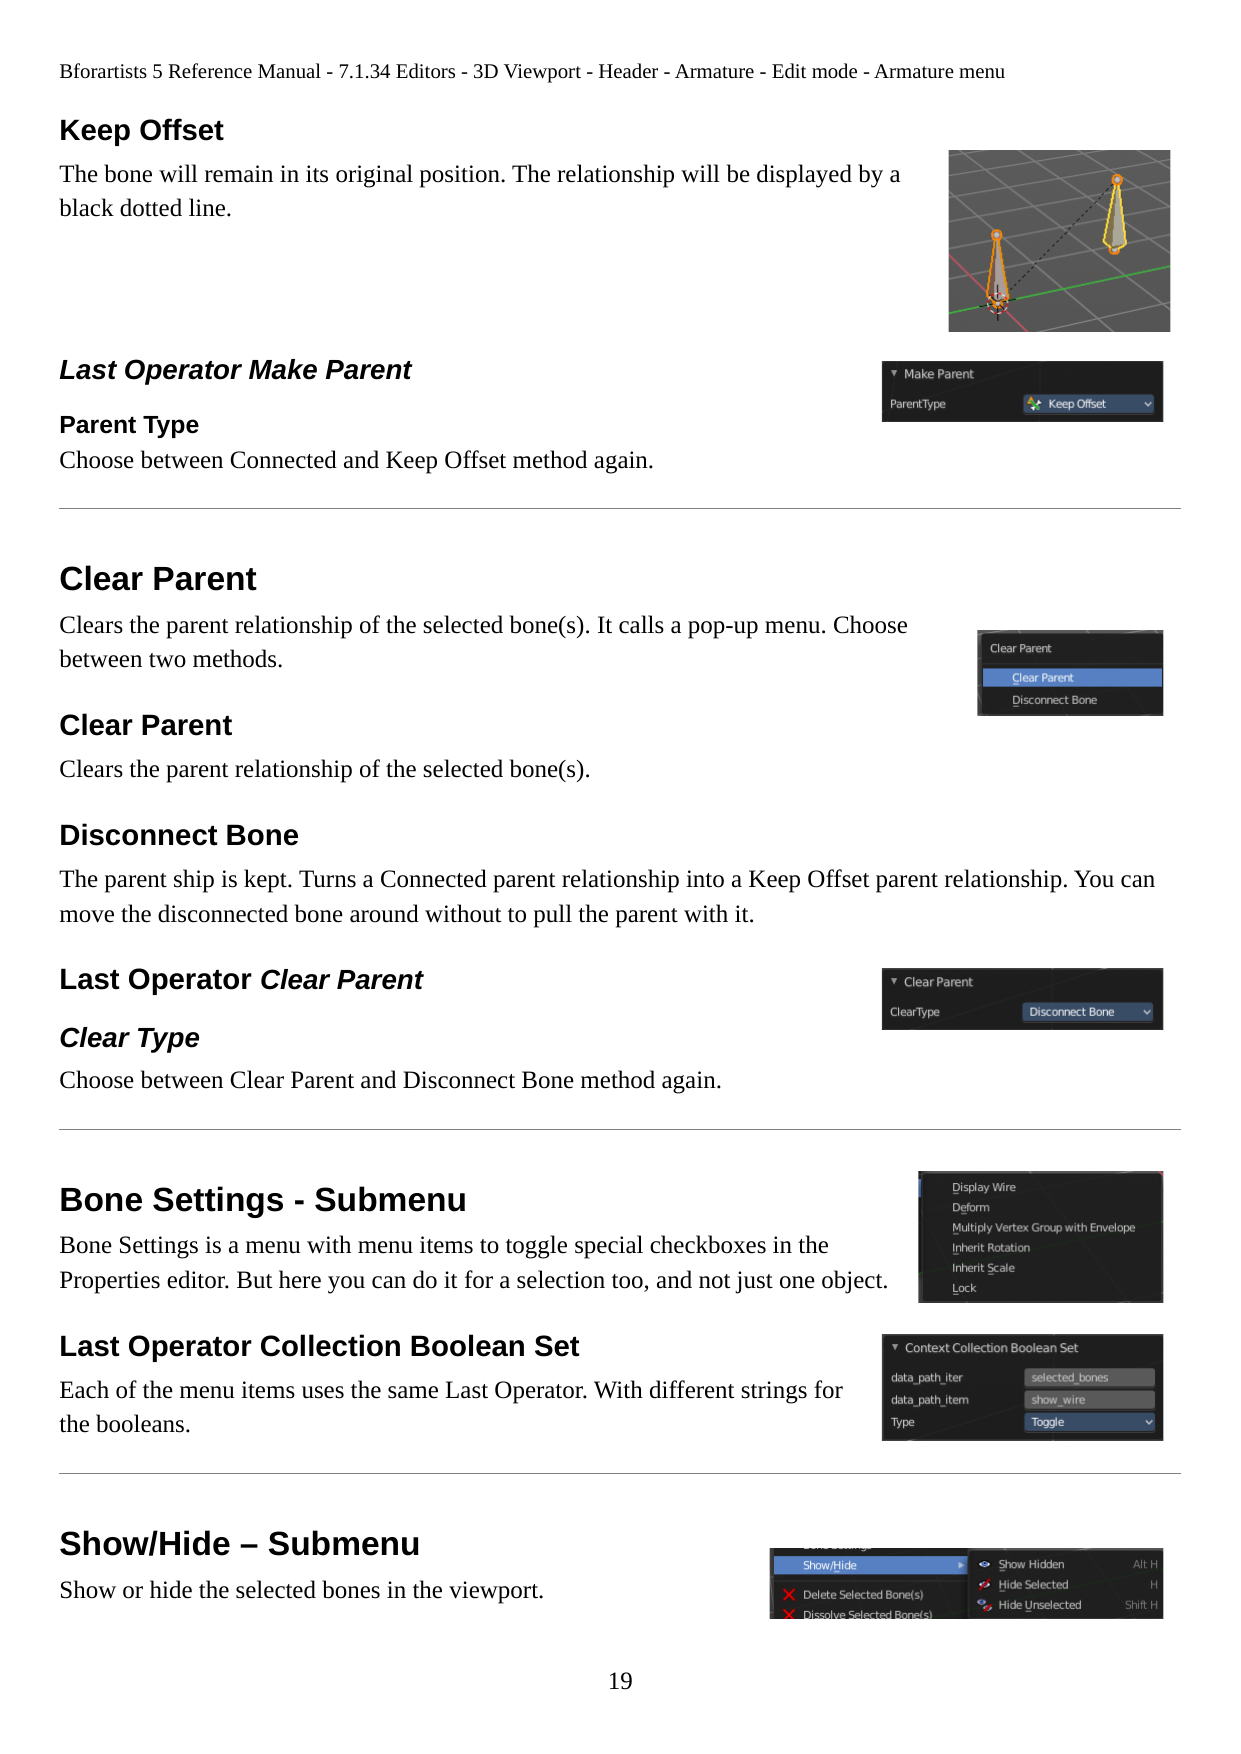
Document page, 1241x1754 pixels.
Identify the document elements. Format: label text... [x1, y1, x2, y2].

picture [881, 361, 1164, 422]
text Choose between Clear Parent and Disconnect Bone method again. [59, 1065, 1181, 1094]
subtitle Disconnect Bone [59, 818, 1181, 852]
picture [948, 150, 1171, 332]
subtitle [1164, 1179, 1181, 1218]
subtitle Last Operator Make Parent [59, 353, 1181, 385]
text Show or hide the selected bones in the viewport. [59, 1575, 769, 1603]
subtitle Parent Type [59, 410, 1181, 438]
text The bone will remain in its original position. The relationship will be displayed by a black dotted line. [59, 159, 948, 222]
subtitle Bone Settings - Submenu [59, 1179, 918, 1218]
picture [918, 1171, 1164, 1303]
picture [881, 968, 1164, 1030]
text Clears the parent relationship of the selected bone(s). [59, 754, 1181, 783]
subtitle Last Operator Collection Boolean Set [59, 1329, 1181, 1362]
text The parent ship is kept. Turns a Connected parent relationship into a Keep Offset parent relationship. You can move the disconnected bone around without to pull the parent with it. [59, 864, 1181, 927]
text Bone Settings is a menu with menu items to toggle special checkboxes in the Properties editor. But here you can do it for a selection too, and not just one object. [59, 1231, 918, 1294]
text Clears the parent relationship of the selected bone(s). It calls a pop-up menu. Choose between two methods. [59, 610, 1181, 673]
subtitle Last Operator Clear Parent [59, 962, 1181, 996]
subtitle Clear Type [59, 1021, 1181, 1053]
subtitle Show/Hide – Submenu [59, 1523, 1181, 1562]
text Choose between Connected and Keep Offset method again. [59, 445, 1181, 473]
subtitle Clear Parent [59, 708, 1181, 742]
subtitle Keep Offset [59, 113, 1181, 146]
subtitle Clear Parent [59, 559, 1181, 597]
picture [769, 1548, 1164, 1619]
picture [977, 630, 1164, 716]
text Each of the menu items uses the same Last Operator. With different strings for the booleans. [59, 1375, 881, 1438]
picture [881, 1334, 1164, 1441]
